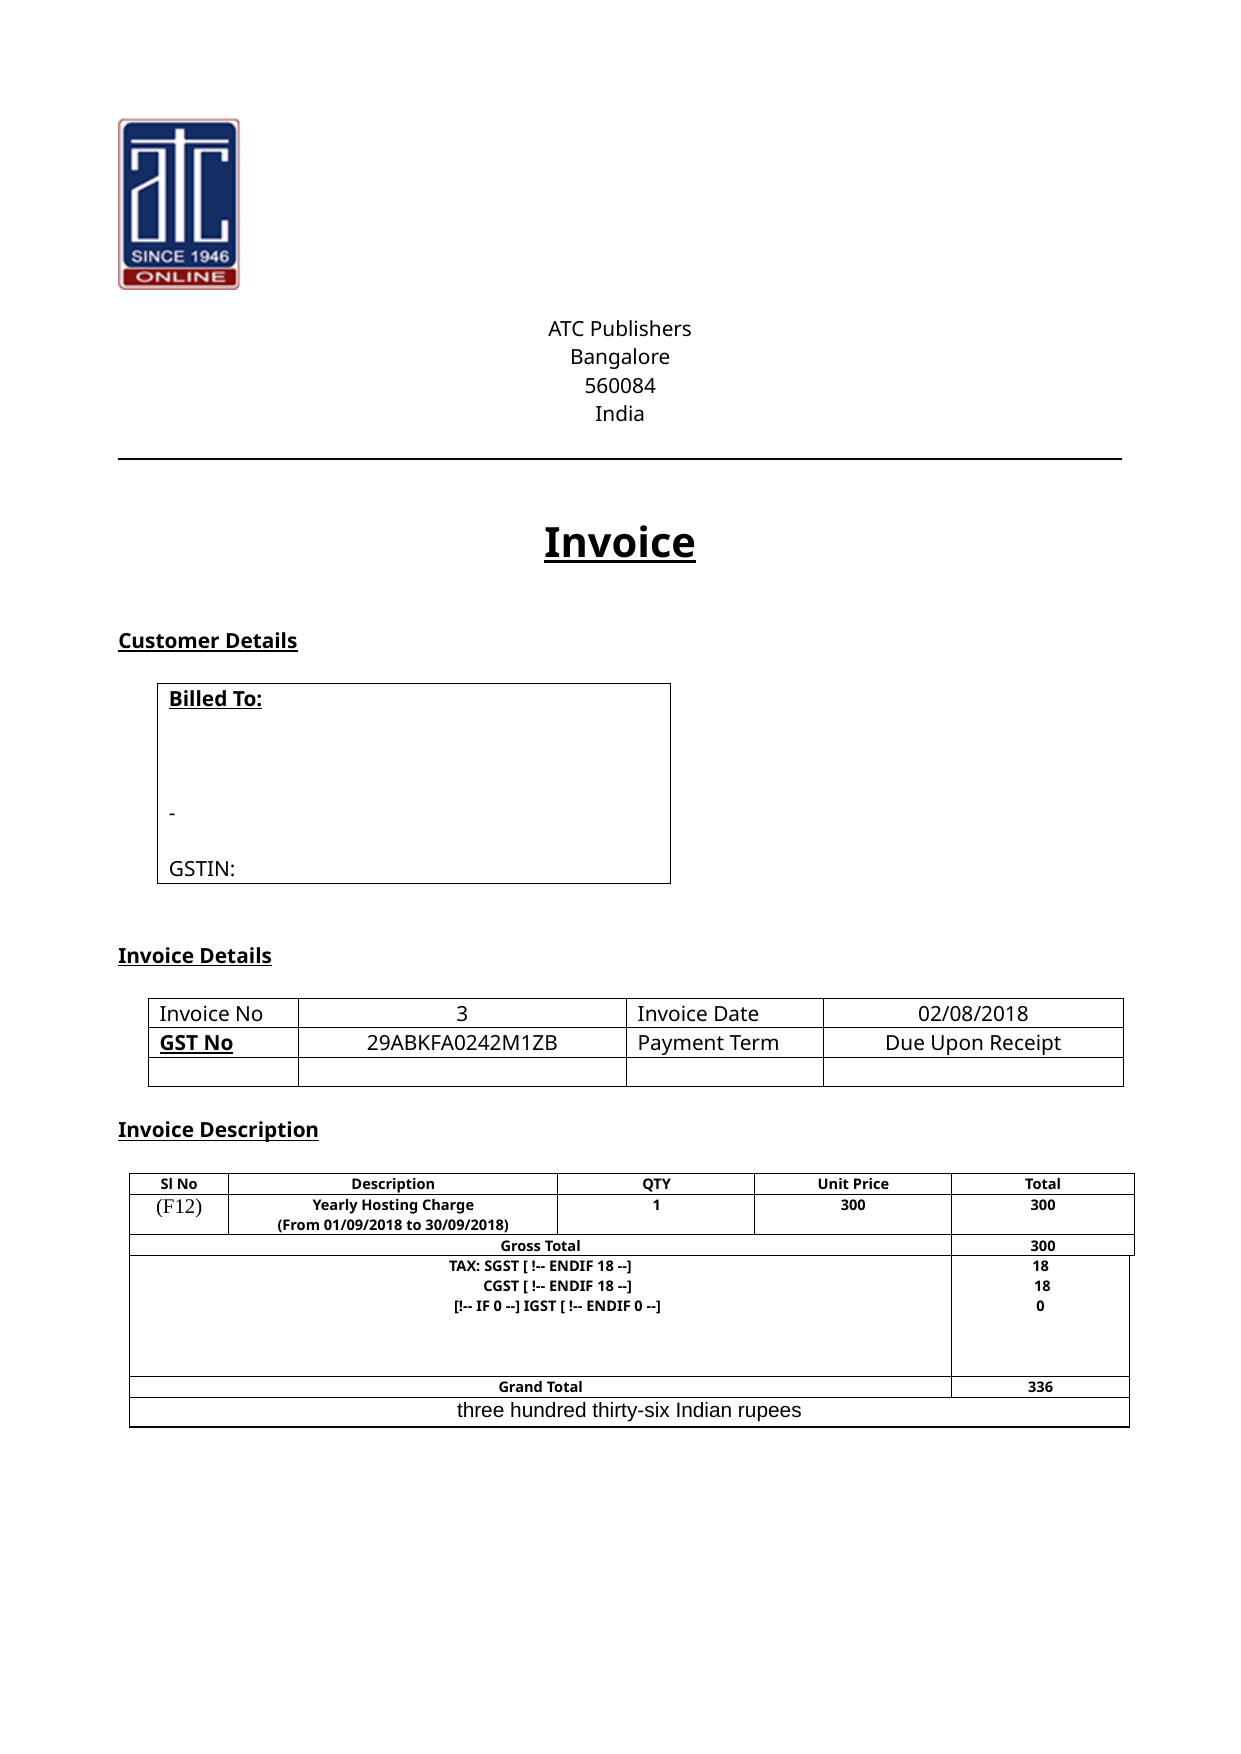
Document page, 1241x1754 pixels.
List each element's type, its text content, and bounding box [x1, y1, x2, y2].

table_header 02/08/2018 [824, 999, 1123, 1027]
table_cell 18 18 0 [952, 1256, 1129, 1376]
text Invoice Description [118, 1116, 1122, 1144]
table_cell [824, 1058, 1123, 1086]
table_cell [627, 1058, 823, 1086]
table_cell Grand Total [130, 1377, 951, 1397]
table_cell 300 [952, 1195, 1134, 1234]
table_header Invoice No [149, 999, 298, 1027]
table_cell TAX: SGST [ !-- ENDIF 18 --] CGST [ !-- ENDIF 18 --] [!-- IF 0 --] IGST [ !-- ENDIF 0 --] [130, 1256, 951, 1376]
table_cell [299, 1058, 626, 1086]
text 560084 [118, 371, 1122, 399]
table_cell three hundred thirty-six Indian rupees [130, 1398, 1129, 1426]
text Invoice [118, 512, 1122, 569]
table_header 3 [299, 999, 626, 1027]
text India [118, 399, 1122, 428]
text Bangalore [118, 342, 1122, 371]
table_cell 1 [558, 1195, 754, 1234]
table_cell Gross Total [130, 1235, 951, 1255]
table_cell 300 [755, 1195, 951, 1234]
table_cell [149, 1058, 298, 1086]
table_header Billed To: - GSTIN: [158, 684, 670, 883]
table_header Description [229, 1174, 557, 1193]
table_cell Yearly Hosting Charge (From 01/09/2018 to 30/09/2018) [229, 1195, 557, 1234]
table_cell [1130, 1397, 1134, 1426]
table_cell GST No [149, 1028, 298, 1057]
table_cell (F12) [130, 1195, 228, 1234]
table_cell [1130, 1256, 1134, 1376]
text ATC Publishers [118, 314, 1122, 342]
picture [118, 118, 241, 290]
table_header Sl No [130, 1174, 228, 1193]
table_cell 336 [952, 1377, 1129, 1397]
table_header Invoice Date [627, 999, 823, 1027]
table_header Unit Price [755, 1174, 951, 1193]
table_cell 29ABKFA0242M1ZB [299, 1028, 626, 1057]
text Customer Details [118, 626, 1122, 654]
table_cell 300 [952, 1235, 1134, 1255]
table_cell [1130, 1376, 1134, 1397]
table_header Total [952, 1174, 1134, 1193]
table_cell Due Upon Receipt [824, 1028, 1123, 1057]
table_header QTY [558, 1174, 754, 1193]
table_cell Payment Term [627, 1028, 823, 1057]
text Invoice Details [118, 941, 1122, 969]
